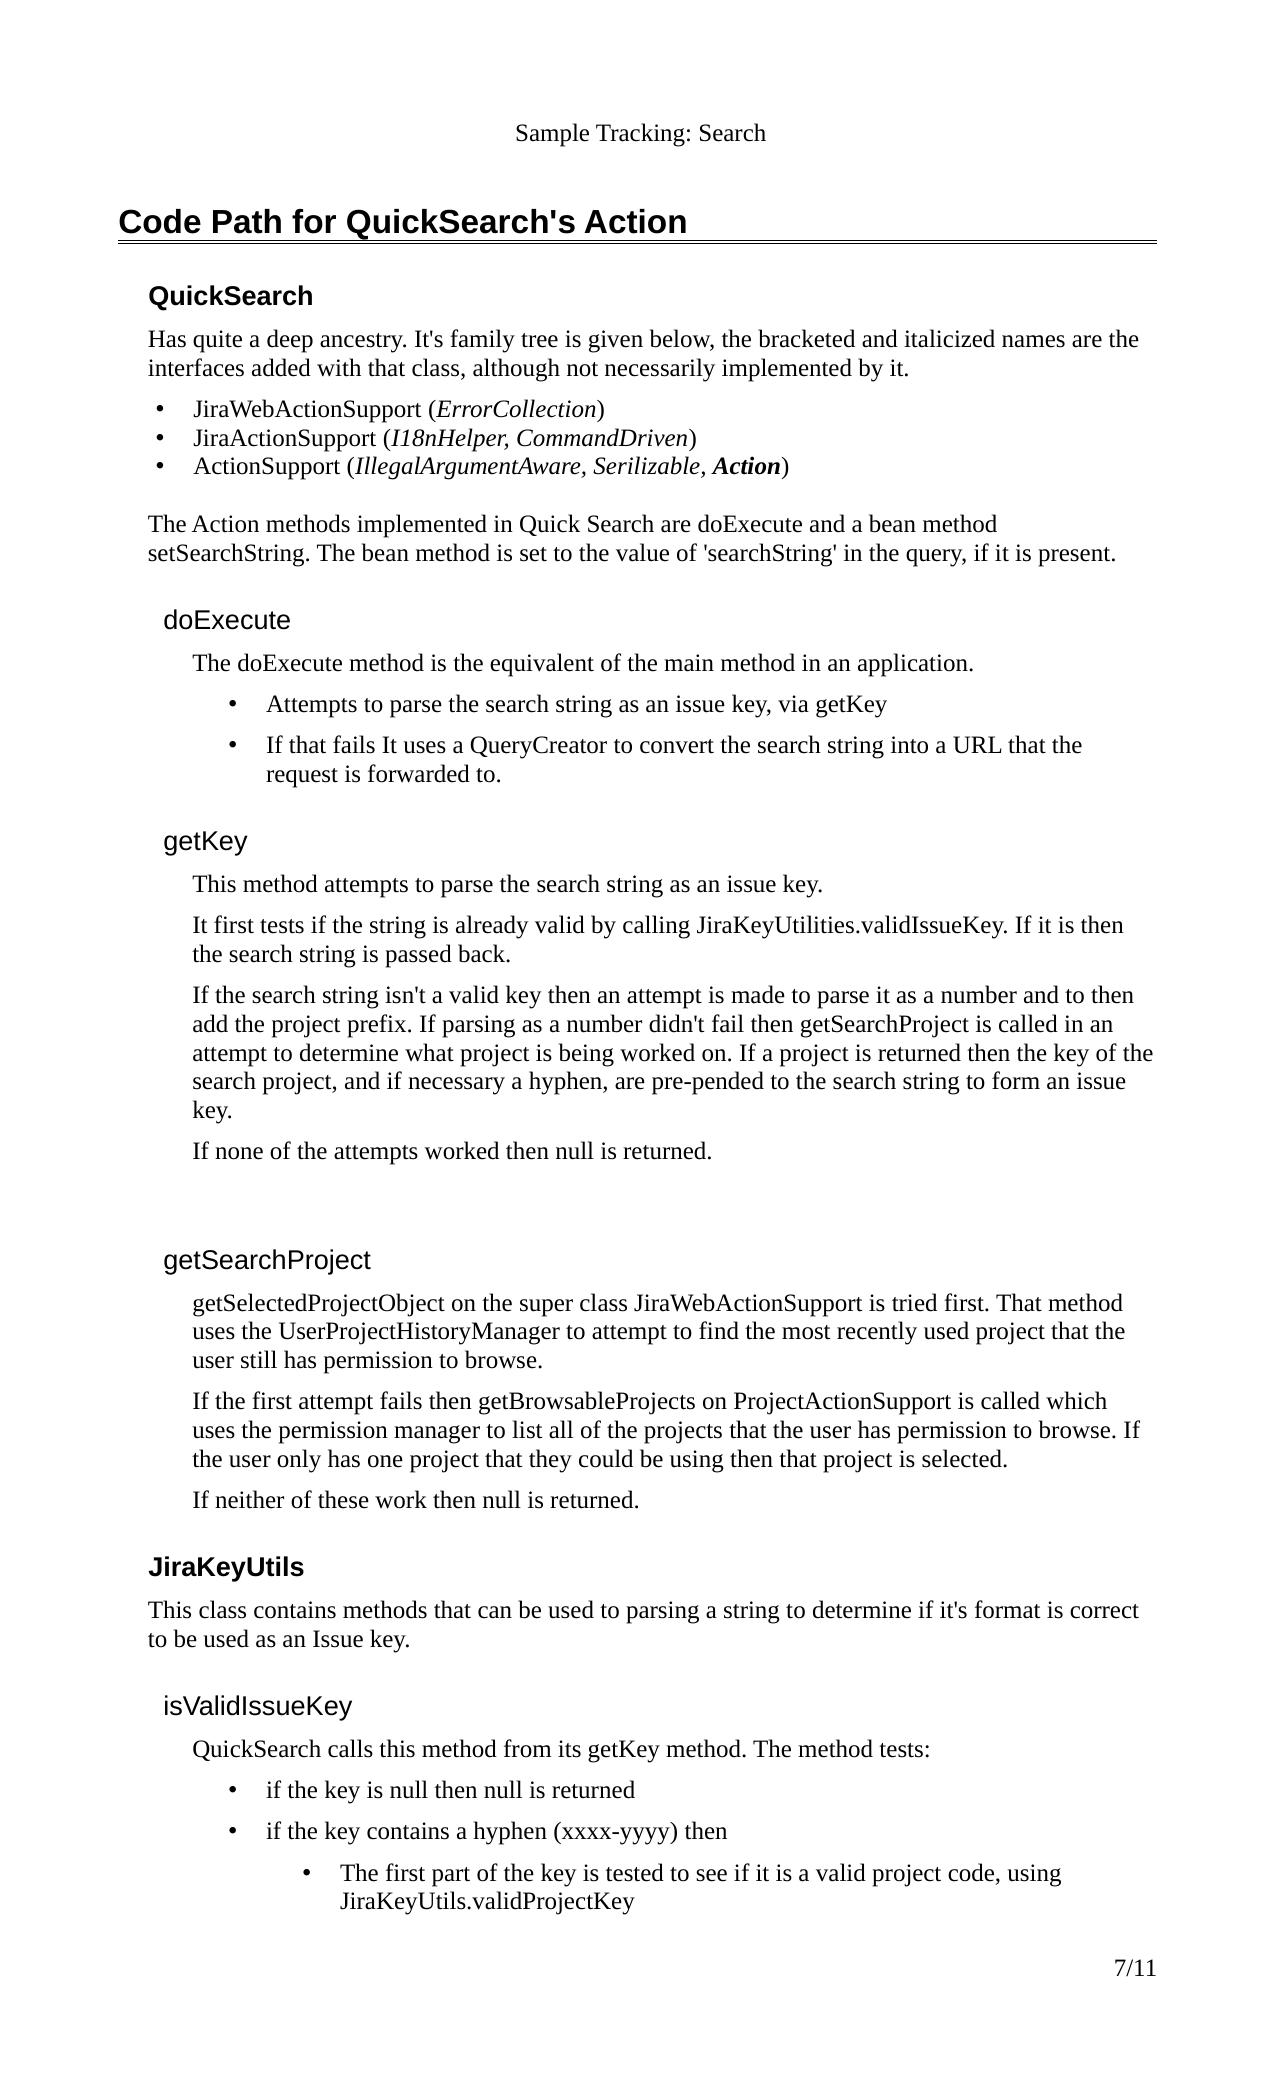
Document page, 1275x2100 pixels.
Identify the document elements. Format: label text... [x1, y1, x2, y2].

list Attempts to parse the search string as an issue key, via getKey [228, 689, 1157, 718]
list if the key is null then null is returned [228, 1775, 1157, 1804]
text This class contains methods that can be used to parsing a string to determine if it's format is correct to be used as an Issue key. [148, 1595, 1157, 1653]
text The doExecute method is the equivalent of the main method in an application. [192, 648, 1157, 676]
text The Action methods implemented in Quick Search are doExecute and a bean method setSearchString. The bean method is set to the value of 'searchString' in the query, if it is present. [148, 509, 1157, 566]
subtitle doExecute [163, 604, 1157, 635]
subtitle Code Path for QuickSearch's Action [118, 202, 1157, 240]
text Has quite a deep ancestry. It's family tree is given below, the bracketed and italicized names are the interfaces added with that class, although not necessarily implemented by it. [148, 324, 1157, 381]
list JiraActionSupport (I18nHelper, CommandDriven) [156, 423, 1157, 451]
subtitle isValidIssueKey [163, 1690, 1157, 1721]
subtitle JiraKeyUtils [148, 1551, 1157, 1583]
text If none of the attempts worked then null is returned. [192, 1136, 1157, 1165]
subtitle getSearchProject [163, 1244, 1157, 1275]
list If that fails It uses a QueryCreator to convert the search string into a URL that the request is forwarded to. [228, 730, 1157, 788]
list JiraWebActionSupport (ErrorCollection) [156, 394, 1157, 423]
text If the search string isn't a valid key then an attempt is made to parse it as a number and to then add the project prefix. If parsing as a number didn't fail then getSearchProject is called in an attempt to determine what project is being worked on. If a project is returned then the key of the search project, and if necessary a hyphen, are pre-pended to the search string to form an issue key. [192, 980, 1157, 1124]
subtitle getKey [163, 825, 1157, 856]
list if the key contains a hyphen (xxxx-yyyy) then [228, 1816, 1157, 1845]
text If the first attempt fails then getBrowsableProjects on ProjectActionSupport is called which uses the permission manager to list all of the projects that the user has permission to browse. If the user only has one project that they could be using then that project is selected. [192, 1386, 1157, 1473]
text QuickSearch calls this method from its getKey method. The method tests: [192, 1734, 1157, 1763]
list ActionSupport (IllegalArgumentAware, Serilizable, Action) [156, 451, 1157, 480]
text It first tests if the string is already valid by calling JiraKeyUtilities.validIssueKey. If it is then the search string is passed back. [192, 910, 1157, 968]
text This method attempts to parse the search string as an issue key. [192, 869, 1157, 898]
list The first part of the key is tested to see if it is a valid project code, using JiraKeyUtils.validProjectKey [302, 1858, 1157, 1915]
text If neither of these work then null is returned. [192, 1485, 1157, 1514]
subtitle QuickSearch [148, 280, 1157, 311]
text getSelectedProjectObject on the super class JiraWebActionSupport is tried first. That method uses the UserProjectHistoryManager to attempt to find the most recently used project that the user still has permission to browse. [192, 1288, 1157, 1374]
